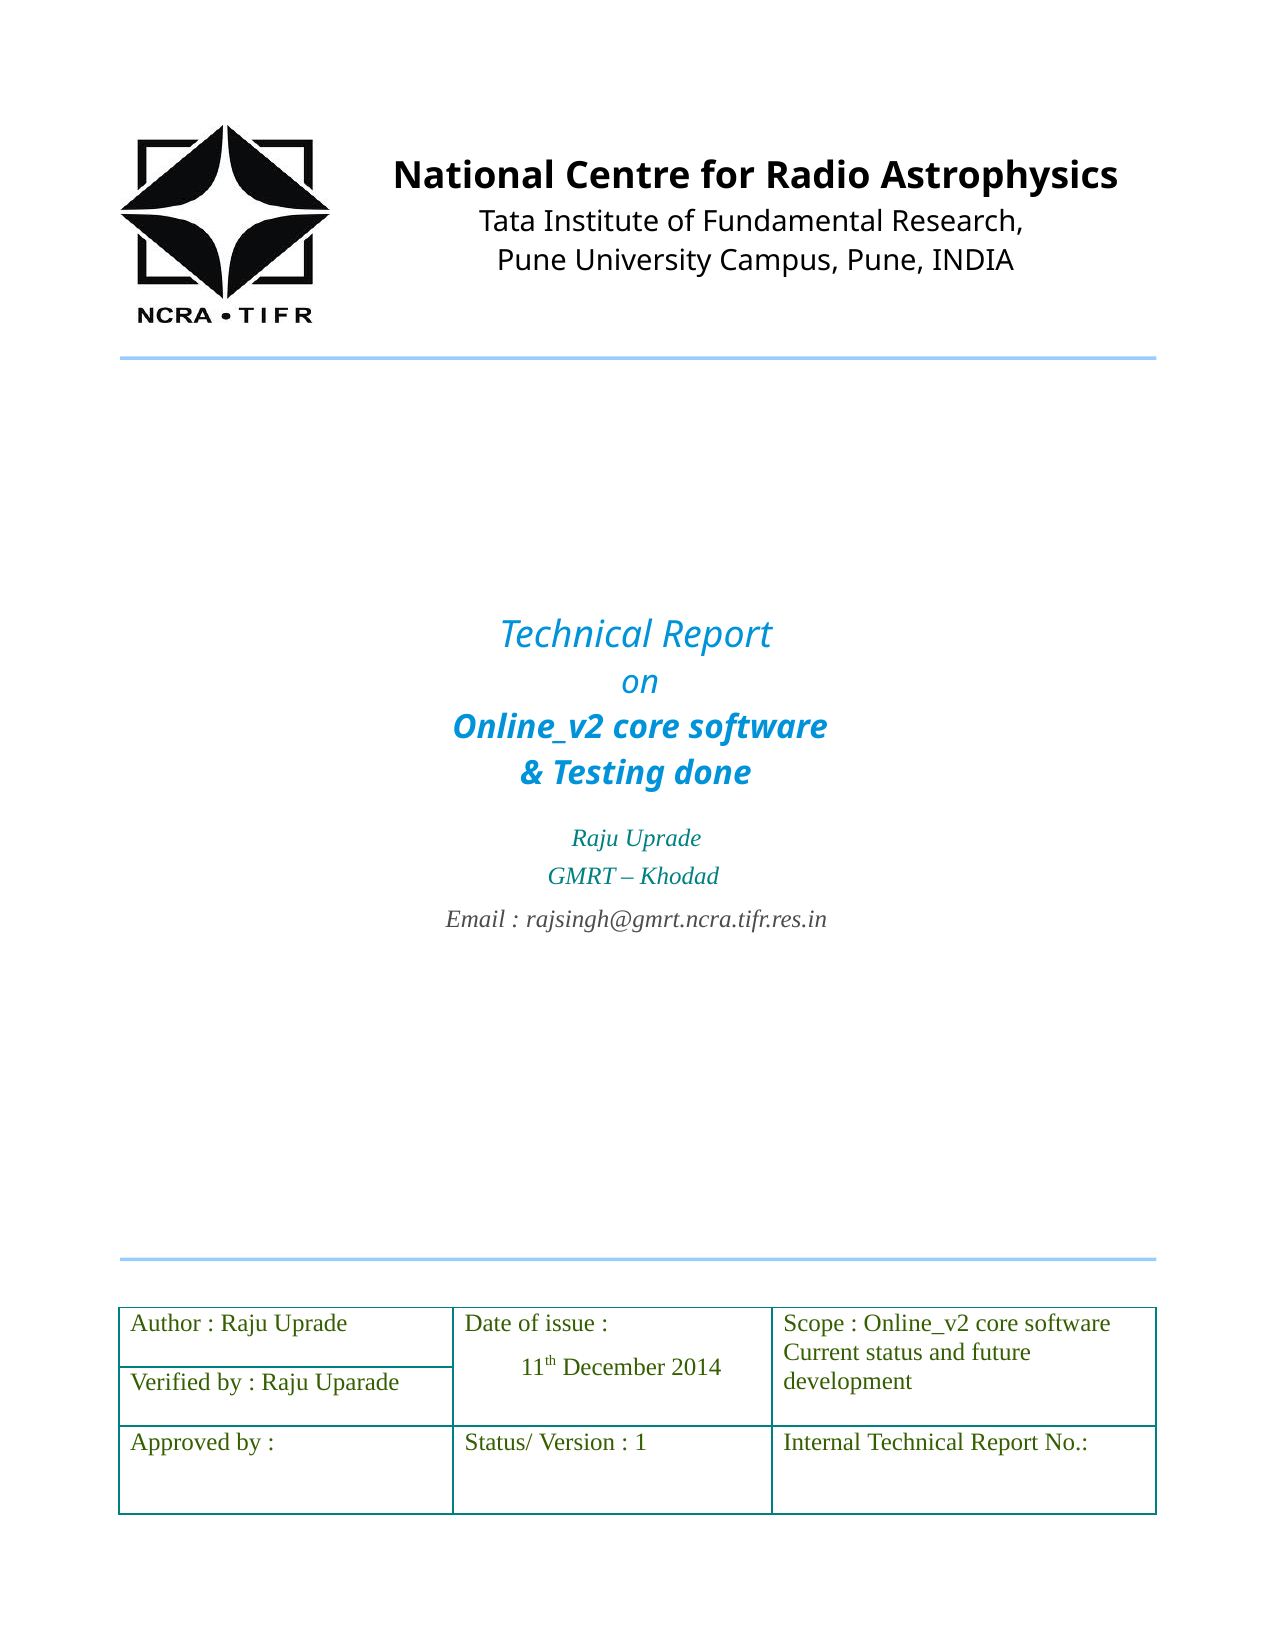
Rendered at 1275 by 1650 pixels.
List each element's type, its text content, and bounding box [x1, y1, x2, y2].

text Email : rajsingh@gmrt.ncra.tifr.res.in [118, 904, 1157, 933]
table_cell Internal Technical Report No.: [773, 1427, 1155, 1513]
text on [118, 658, 1157, 703]
table_cell Status/ Version : 1 [454, 1427, 771, 1513]
text Raju Uprade [118, 823, 1157, 852]
table_cell Verified by : Raju Uparade [120, 1368, 452, 1425]
table_cell Approved by : [120, 1427, 452, 1513]
table_header Date of issue : 11th December 2014 [454, 1308, 771, 1425]
table_header Scope : Online_v2 core software Current status and future development [773, 1308, 1155, 1425]
text & Testing done [118, 749, 1157, 794]
text Technical Report [118, 607, 1157, 658]
text Online_v2 core software [118, 703, 1157, 749]
text GMRT – Khodad [118, 861, 1157, 890]
table_header Author : Raju Uprade [120, 1308, 452, 1366]
picture [120, 125, 330, 323]
